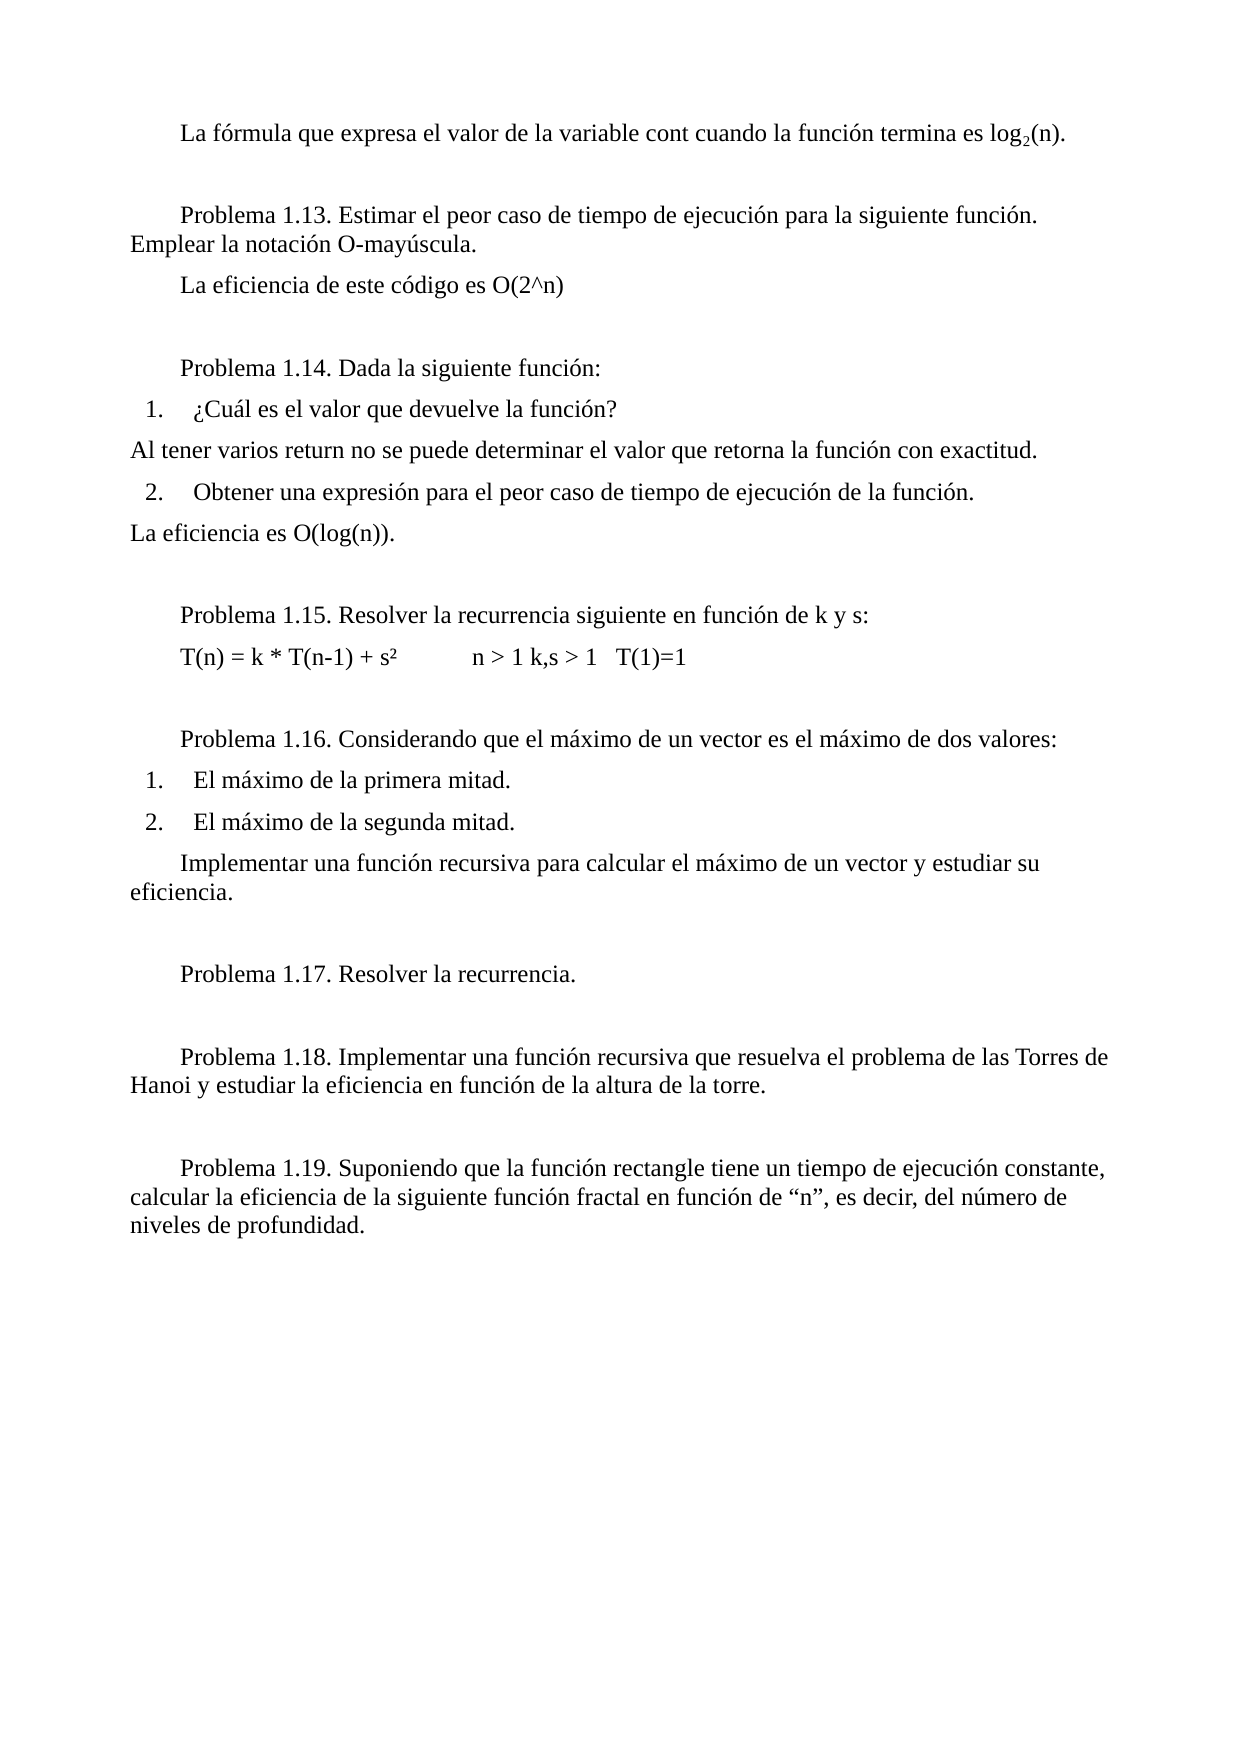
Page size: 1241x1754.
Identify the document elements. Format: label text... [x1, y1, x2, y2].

list Obtener una expresión para el peor caso de tiempo de ejecución de la función. [130, 477, 1110, 506]
text T(n) = k * T(n-1) + s² n > 1 k,s > 1 T(1)=1 [130, 642, 1110, 671]
list Al tener varios return no se puede determinar el valor que retorna la función con exactitud. [130, 436, 1110, 464]
text Problema 1.14. Dada la siguiente función: [130, 353, 1110, 382]
text Problema 1.16. Considerando que el máximo de un vector es el máximo de dos valores: [130, 724, 1110, 753]
text Problema 1.17. Resolver la recurrencia. [130, 959, 1110, 988]
text Problema 1.18. Implementar una función recursiva que resuelva el problema de las Torres de Hanoi y estudiar la eficiencia en función de la altura de la torre. [130, 1042, 1110, 1099]
text Implementar una función recursiva para calcular el máximo de un vector y estudiar su eficiencia. [130, 848, 1110, 906]
list La eficiencia es O(log(n)). [130, 518, 1110, 547]
list El máximo de la segunda mitad. [130, 807, 1110, 836]
text La fórmula que expresa el valor de la variable cont cuando la función termina es log₂(n). [130, 118, 1110, 147]
list El máximo de la primera mitad. [130, 766, 1110, 794]
text La eficiencia de este código es O(2^n) [130, 271, 1110, 299]
text Problema 1.15. Resolver la recurrencia siguiente en función de k y s: [130, 601, 1110, 629]
list ¿Cuál es el valor que devuelve la función? [130, 394, 1110, 423]
text Problema 1.13. Estimar el peor caso de tiempo de ejecución para la siguiente función. Emplear la notación O-mayúscula. [130, 201, 1110, 258]
text Problema 1.19. Suponiendo que la función rectangle tiene un tiempo de ejecución constante, calcular la eficiencia de la siguiente función fractal en función de “n”, es decir, del número de niveles de profundidad. [130, 1153, 1110, 1239]
